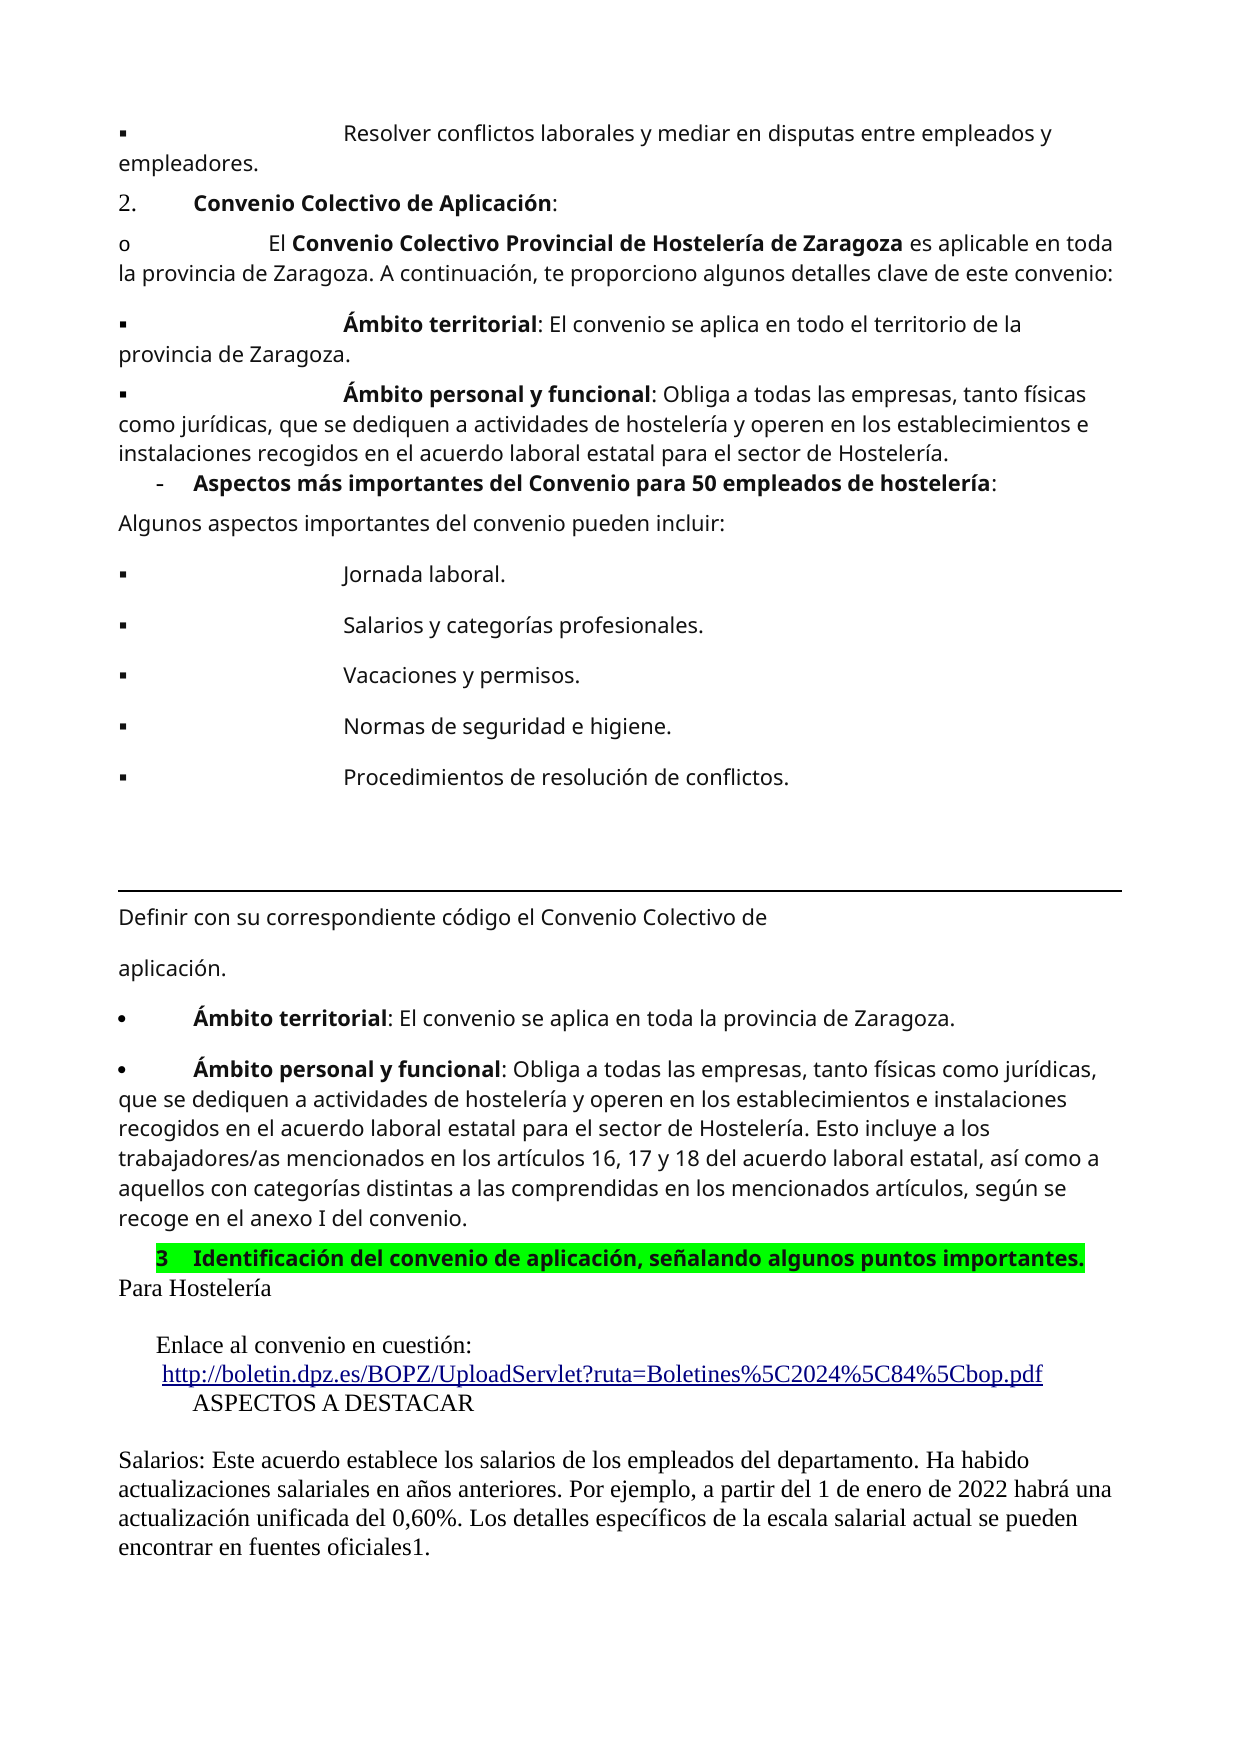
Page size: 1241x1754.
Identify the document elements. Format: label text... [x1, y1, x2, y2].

list Identificación del convenio de aplicación, señalando algunos puntos importantes. [156, 1243, 1122, 1273]
text http://boletin.dpz.es/BOPZ/UploadServlet?ruta=Boletines%5C2024%5C84%5Cbop.pdf [156, 1359, 1122, 1388]
text Salarios: Este acuerdo establece los salarios de los empleados del departamento. Ha habido actualizaciones salariales en años anteriores. Por ejemplo, a partir del 1 de enero de 2022 habrá una actualización unificada del 0,60%. Los detalles específicos de la escala salarial actual se pueden encontrar en fuentes oficiales1. [118, 1445, 1122, 1560]
list Ámbito territorial: El convenio se aplica en toda la provincia de Zaragoza. [118, 1003, 1122, 1033]
list Aspectos más importantes del Convenio para 50 empleados de hostelería: [156, 468, 1122, 498]
list Normas de seguridad e higiene. [118, 711, 1122, 741]
list Ámbito personal y funcional: Obliga a todas las empresas, tanto físicas como jurídicas, que se dediquen a actividades de hostelería y operen en los establecimientos e instalaciones recogidos en el acuerdo laboral estatal para el sector de Hostelería. [118, 379, 1122, 468]
list Resolver conflictos laborales y mediar en disputas entre empleados y empleadores. [118, 118, 1122, 178]
list El Convenio Colectivo Provincial de Hostelería de Zaragoza es aplicable en toda la provincia de Zaragoza. A continuación, te proporciono algunos detalles clave de este convenio: [118, 228, 1122, 288]
list Ámbito territorial: El convenio se aplica en todo el territorio de la provincia de Zaragoza. [118, 309, 1122, 368]
list Vacaciones y permisos. [118, 660, 1122, 690]
list Jornada laboral. [118, 559, 1122, 589]
list Ámbito personal y funcional: Obliga a todas las empresas, tanto físicas como jurídicas, que se dediquen a actividades de hostelería y operen en los establecimientos e instalaciones recogidos en el acuerdo laboral estatal para el sector de Hostelería. Esto incluye a los trabajadores/as mencionados en los artículos 16, 17 y 18 del acuerdo laboral estatal, así como a aquellos con categorías distintas a las comprendidas en los mencionados artículos, según se recoge en el anexo I del convenio. [118, 1054, 1122, 1233]
text Enlace al convenio en cuestión: [156, 1330, 1122, 1359]
text ASPECTOS A DESTACAR [118, 1388, 1122, 1417]
list Procedimientos de resolución de conflictos. [118, 761, 1122, 791]
list Convenio Colectivo de Aplicación: [118, 188, 1122, 218]
text aplicación. [118, 953, 1122, 982]
text Para Hostelería [118, 1273, 1122, 1302]
text Algunos aspectos importantes del convenio pueden incluir: [118, 508, 1122, 538]
text Definir con su correspondiente código el Convenio Colectivo de [118, 902, 1122, 932]
list Salarios y categorías profesionales. [118, 609, 1122, 639]
